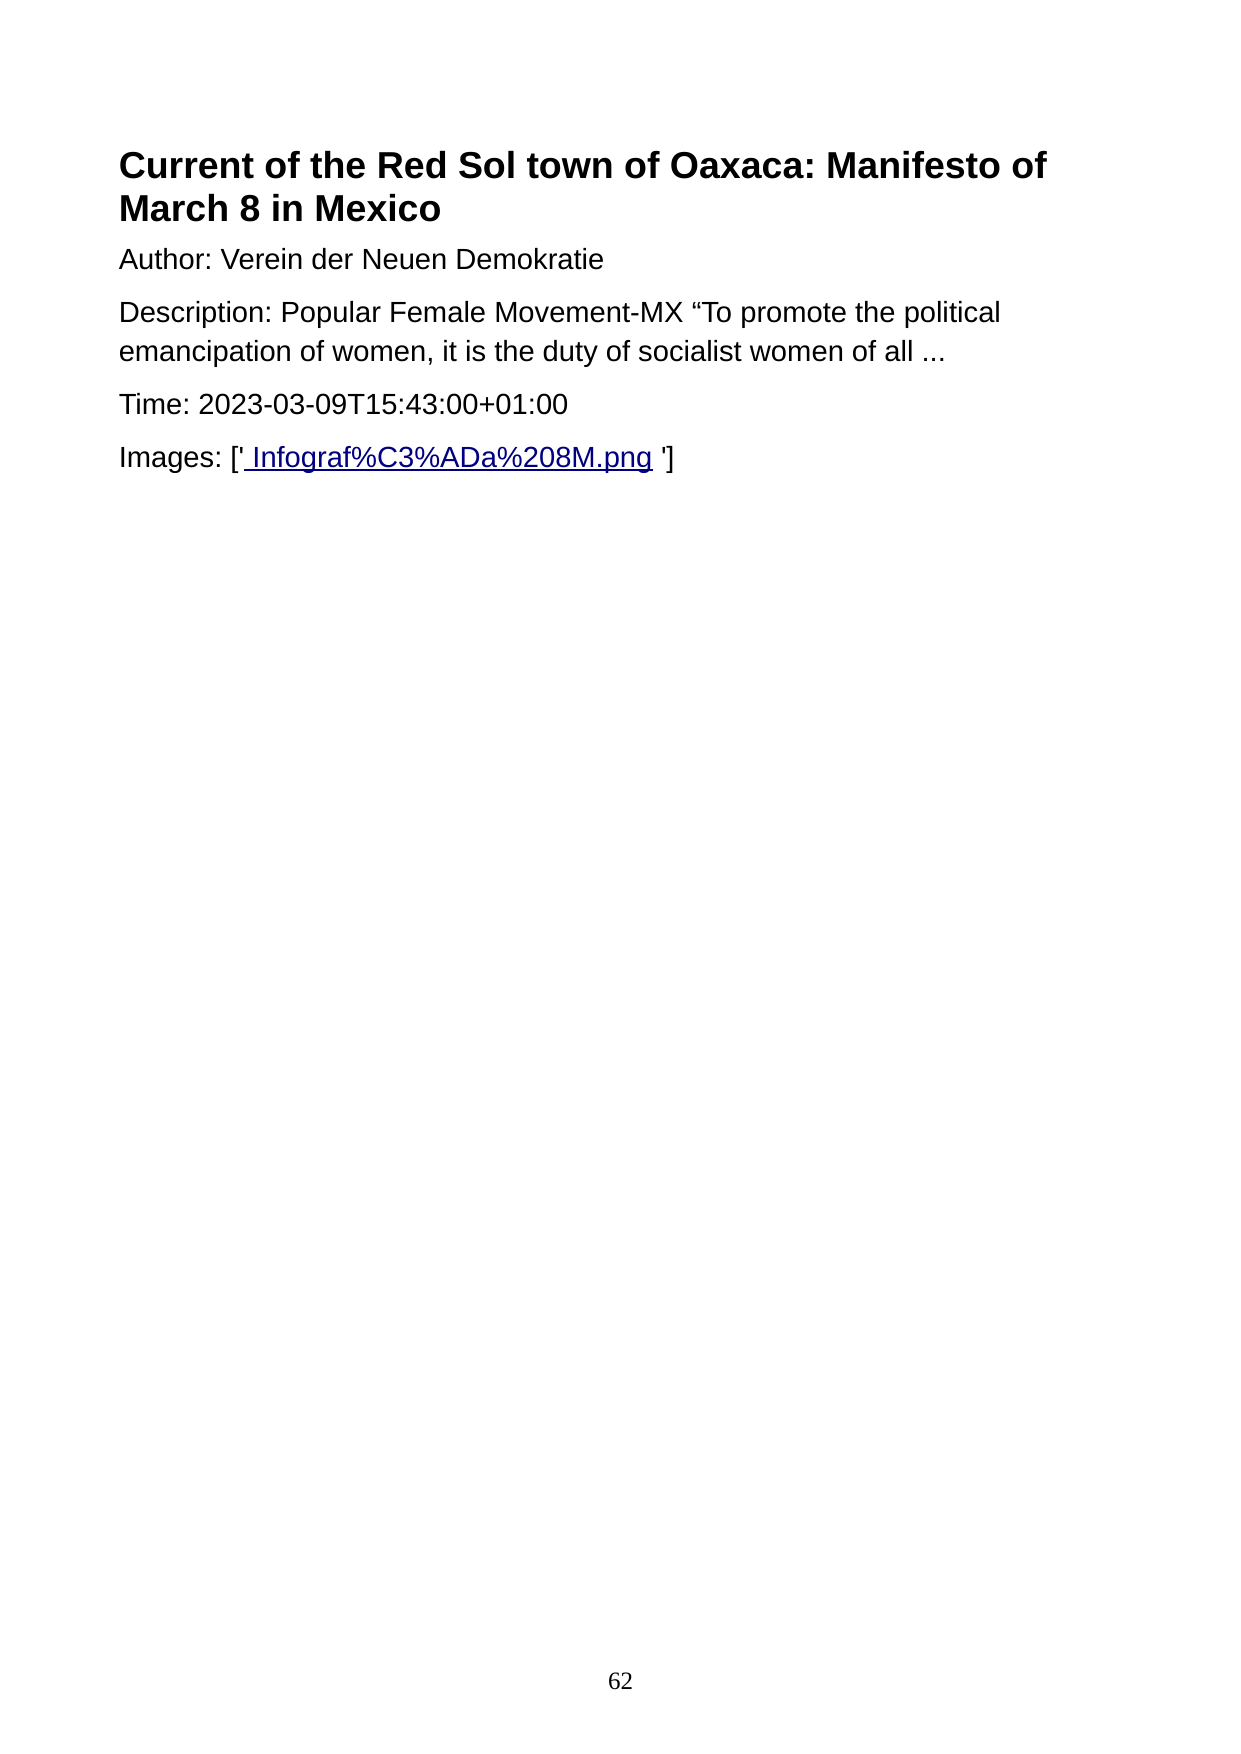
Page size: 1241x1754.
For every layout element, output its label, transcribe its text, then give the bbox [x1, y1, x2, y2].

text Author: Verein der Neuen Demokratie [118, 242, 1122, 276]
text Time: 2023-03-09T15:43:00+01:00 [118, 387, 1122, 421]
text Images: [' Infograf%C3%ADa%208M.png '] [118, 440, 1122, 474]
text Description: Popular Female Movement-MX “To promote the political emancipation of women, it is the duty of socialist women of all ... [118, 295, 1122, 367]
subtitle Current of the Red Sol town of Oaxaca: Manifesto of March 8 in Mexico [118, 143, 1122, 230]
